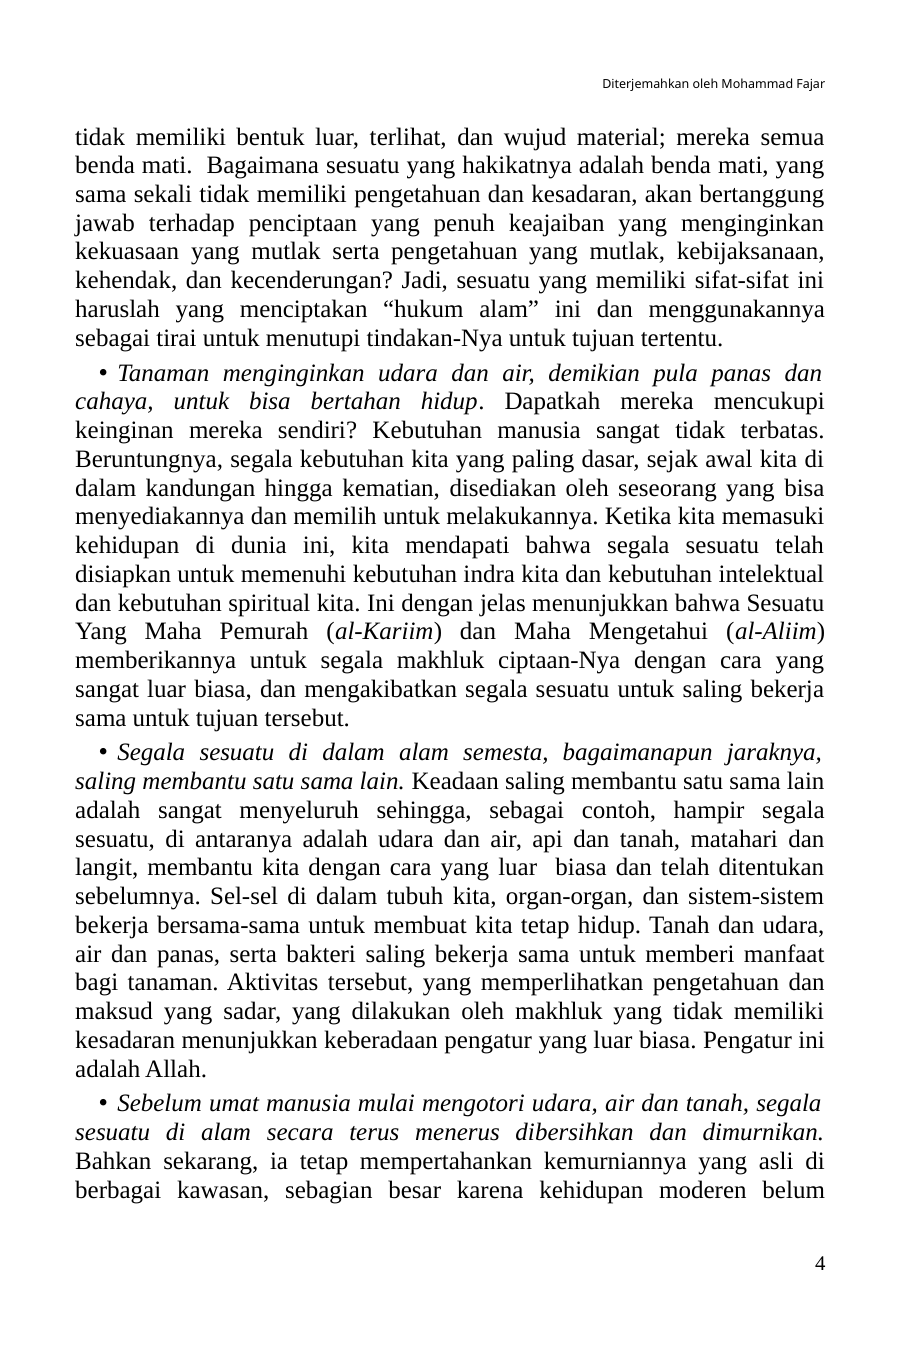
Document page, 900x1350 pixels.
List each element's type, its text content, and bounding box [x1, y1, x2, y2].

list Segala sesuatu di dalam alam semesta, bagaimanapun jaraknya, saling membantu satu sama lain. Keadaan saling membantu satu sama lain adalah sangat menyeluruh sehingga, sebagai contoh, hampir segala sesuatu, di antaranya adalah udara dan air, api dan tanah, matahari dan langit, membantu kita dengan cara yang luar biasa dan telah ditentukan sebelumnya. Sel-sel di dalam tubuh kita, organ-organ, dan sistem-sistem bekerja bersama-sama untuk membuat kita tetap hidup. Tanah dan udara, air dan panas, serta bakteri saling bekerja sama untuk memberi manfaat bagi tanaman. Aktivitas tersebut, yang memperlihatkan pengetahuan dan maksud yang sadar, yang dilakukan oleh makhluk yang tidak memiliki kesadaran menunjukkan keberadaan pengatur yang luar biasa. Pengatur ini adalah Allah. [75, 737, 825, 1082]
list tidak memiliki bentuk luar, terlihat, dan wujud material; mereka semua benda mati. Bagaimana sesuatu yang hakikatnya adalah benda mati, yang sama sekali tidak memiliki pengetahuan dan kesadaran, akan bertanggung jawab terhadap penciptaan yang penuh keajaiban yang menginginkan kekuasaan yang mutlak serta pengetahuan yang mutlak, kebijaksanaan, kehendak, dan kecenderungan? Jadi, sesuatu yang memiliki sifat-sifat ini haruslah yang menciptakan “hukum alam” ini dan menggunakannya sebagai tirai untuk menutupi tindakan-Nya untuk tujuan tertentu. [75, 122, 825, 352]
list Sebelum umat manusia mulai mengotori udara, air dan tanah, segala sesuatu di alam secara terus menerus dibersihkan dan dimurnikan. Bahkan sekarang, ia tetap mempertahankan kemurniannya yang asli di berbagai kawasan, sebagian besar karena kehidupan moderen belum [75, 1088, 825, 1203]
list Tanaman menginginkan udara dan air, demikian pula panas dan cahaya, untuk bisa bertahan hidup. Dapatkah mereka mencukupi keinginan mereka sendiri? Kebutuhan manusia sangat tidak terbatas. Beruntungnya, segala kebutuhan kita yang paling dasar, sejak awal kita di dalam kandungan hingga kematian, disediakan oleh seseorang yang bisa menyediakannya dan memilih untuk melakukannya. Ketika kita memasuki kehidupan di dunia ini, kita mendapati bahwa segala sesuatu telah disiapkan untuk memenuhi kebutuhan indra kita dan kebutuhan intelektual dan kebutuhan spiritual kita. Ini dengan jelas menunjukkan bahwa Sesuatu Yang Maha Pemurah (al-Kariim) dan Maha Mengetahui (al-Aliim) memberikannya untuk segala makhluk ciptaan-Nya dengan cara yang sangat luar biasa, dan mengakibatkan segala sesuatu untuk saling bekerja sama untuk tujuan tersebut. [75, 358, 825, 731]
